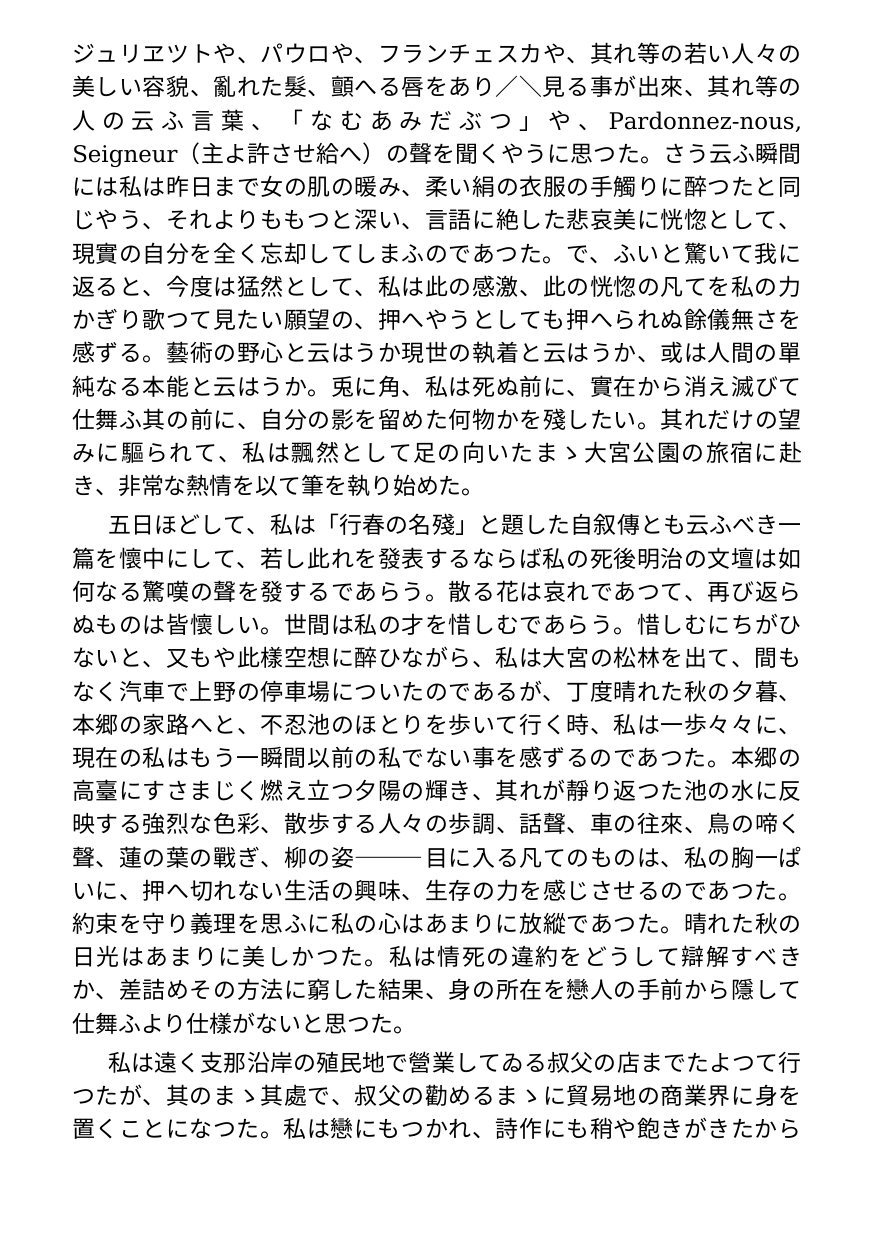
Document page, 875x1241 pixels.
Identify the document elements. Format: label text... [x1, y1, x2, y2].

text 五日ほどして、私は「行春の名殘」と題した自叙傳とも云ふべき一篇を懷中にして、若し此れを發表するならば私の死後明治の文壇は如何なる驚嘆の聲を發するであらう。散る花は哀れであつて、再び返らぬものは皆懷しい。世間は私の才を惜しむであらう。惜しむにちがひないと、又もや此樣空想に醉ひながら、私は大宮の松林を出て、間もなく汽車で上野の停車場についたのであるが、丁度晴れた秋の夕暮、本郷の家路へと、不忍池のほとりを歩いて行く時、私は一歩々々に、現在の私はもう一瞬間以前の私でない事を感ずるのであつた。本郷の高臺にすさまじく燃え立つ夕陽の輝き、其れが靜り返つた池の水に反映する強烈な色彩、散歩する人々の歩調、話聲、車の往來、鳥の啼く聲、蓮の葉の戰ぎ、柳の姿―――目に入る凡てのものは、私の胸一ぱいに、押へ切れない生活の興味、生存の力を感じさせるのであつた。約束を守り義理を思ふに私の心はあまりに放縱であつた。晴れた秋の日光はあまりに美しかつた。私は情死の違約をどうして辯解すべきか、差詰めその方法に窮した結果、身の所在を戀人の手前から隱して仕舞ふより仕樣がないと思つた。 [72, 507, 802, 1039]
text ジュリヱツトや、パウロや、フランチェスカや、其れ等の若い人々の美しい容貌、亂れた髮、顫へる唇をあり／＼見る事が出來、其れ等の人の云ふ言葉、「なむあみだぶつ」や、Pardonnez-nous, Seigneur（主よ許させ給へ）の聲を聞くやうに思つた。さう云ふ瞬間には私は昨日まで女の肌の暖み、柔い絹の衣服の手觸りに醉つたと同じやう、それよりももつと深い、言語に絶した悲哀美に恍惚として、現實の自分を全く忘却してしまふのであつた。で、ふいと驚いて我に返ると、今度は猛然として、私は此の感激、此の恍惚の凡てを私の力かぎり歌つて見たい願望の、押へやうとしても押へられぬ餘儀無さを感ずる。藝術の野心と云はうか現世の執着と云はうか、或は人間の單純なる本能と云はうか。兎に角、私は死ぬ前に、實在から消え滅びて仕舞ふ其の前に、自分の影を留めた何物かを殘したい。其れだけの望みに驅られて、私は飄然として足の向いたまゝ大宮公園の旅宿に赴き、非常な熱情を以て筆を執り始めた。 [72, 36, 802, 501]
text 私は遠く支那沿岸の殖民地で營業してゐる叔父の店までたよつて行つたが、其のまゝ其處で、叔父の勸めるまゝに貿易地の商業界に身を置くことになつた。私は戀にもつかれ、詩作にも稍や飽きがきたから [72, 1045, 802, 1144]
